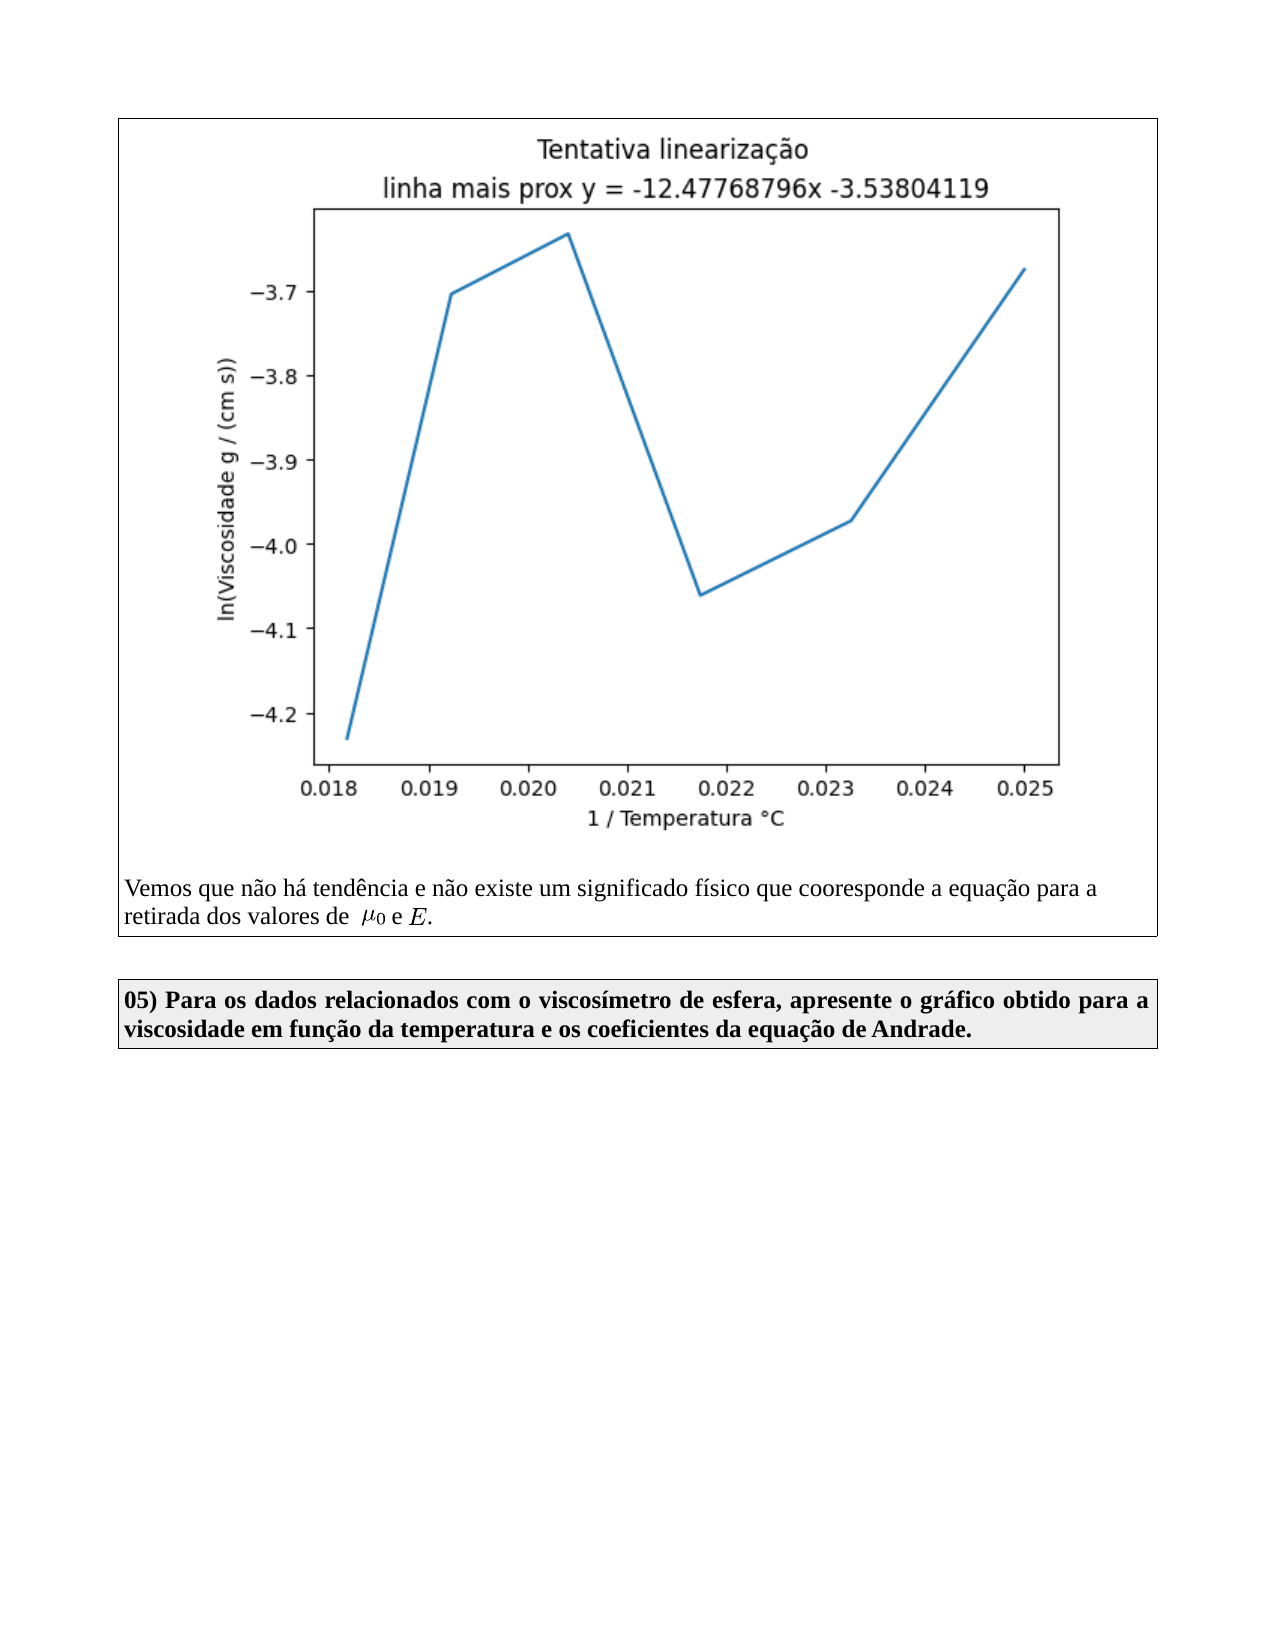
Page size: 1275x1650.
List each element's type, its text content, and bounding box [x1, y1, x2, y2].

table_cell Vemos que não há tendência e não existe um significado físico que cooresponde a equação para a retirada dos valores de e . [119, 119, 1157, 936]
picture [204, 123, 1072, 844]
table_header 05) Para os dados relacionados com o viscosímetro de esfera, apresente o gráfico obtido para a viscosidade em função da temperatura e os coeficientes da equação de Andrade. [119, 980, 1157, 1048]
